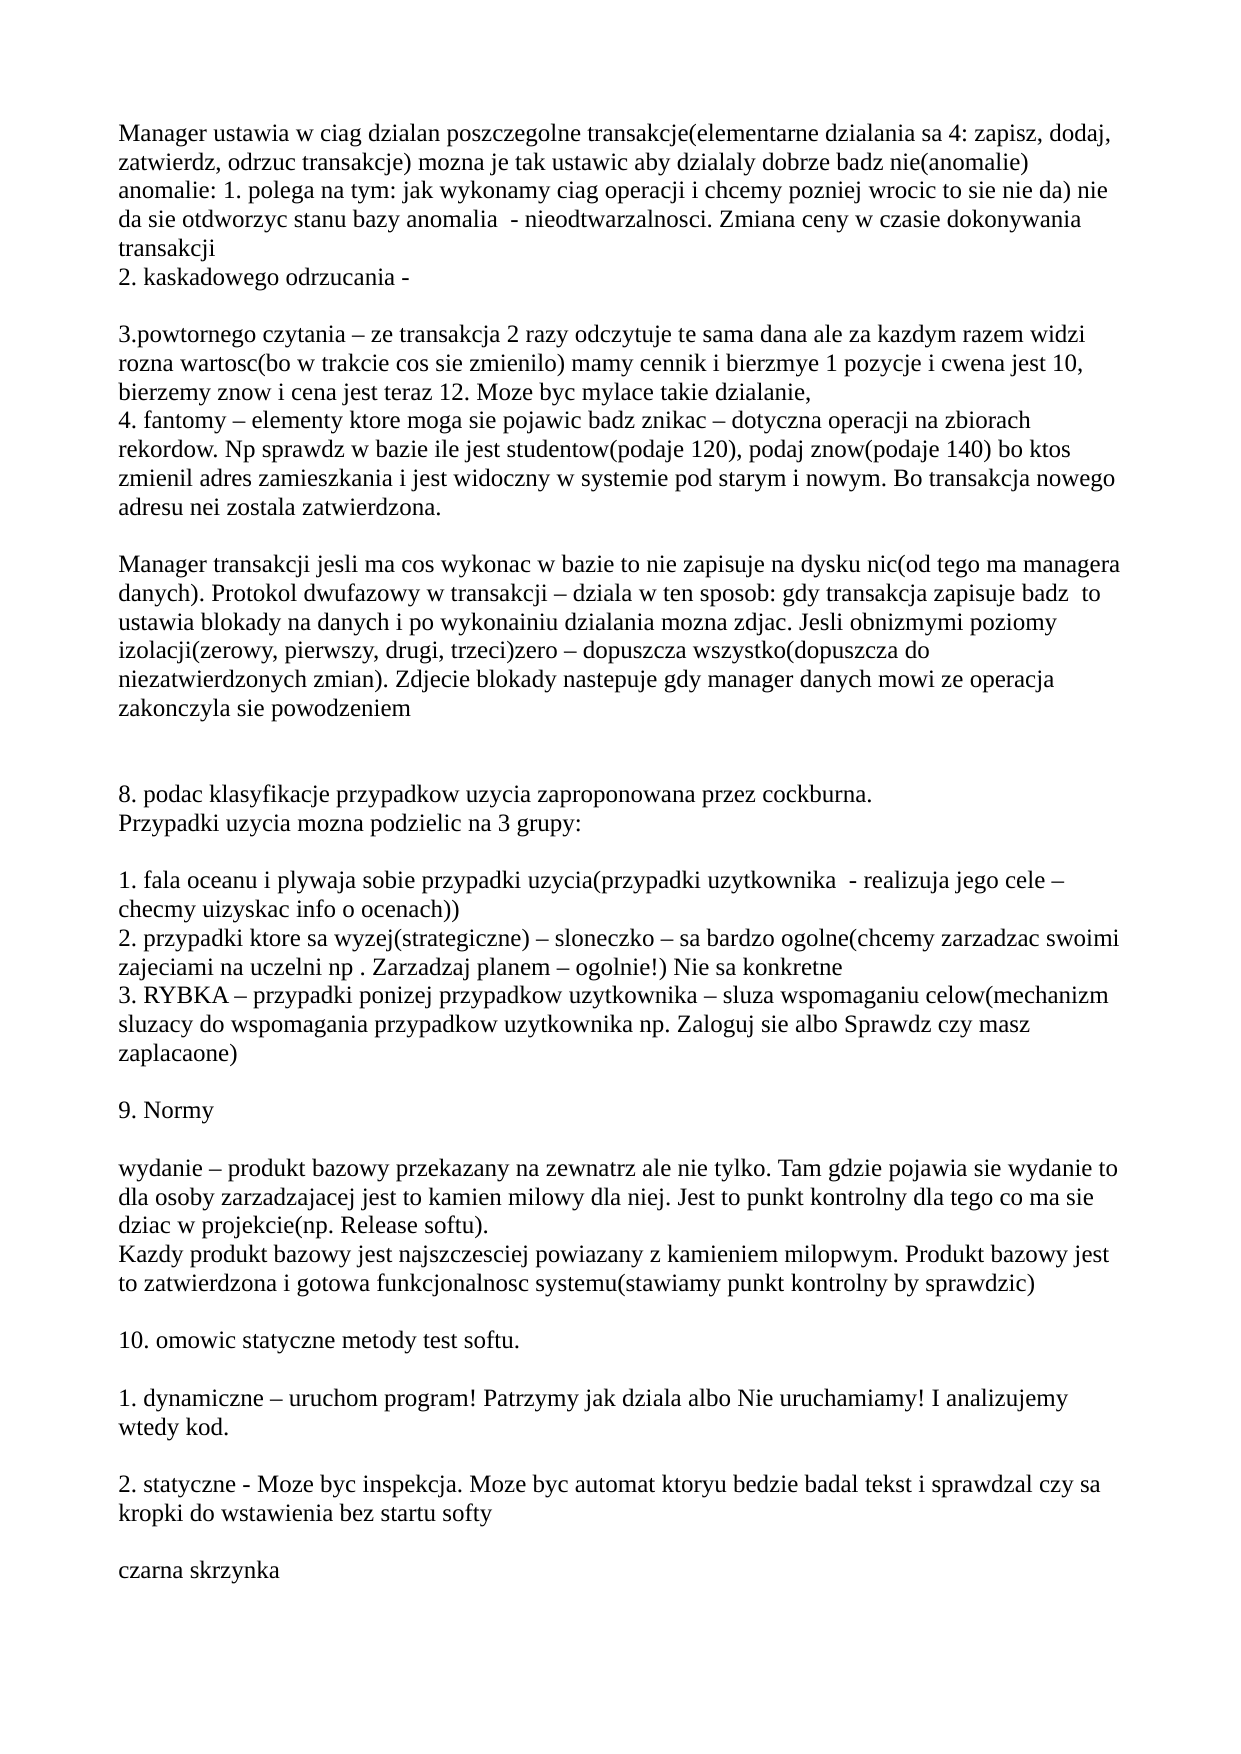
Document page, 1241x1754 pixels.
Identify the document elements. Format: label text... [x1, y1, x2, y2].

text Manager ustawia w ciag dzialan poszczegolne transakcje(elementarne dzialania sa 4: zapisz, dodaj, zatwierdz, odrzuc transakcje) mozna je tak ustawic aby dzialaly dobrze badz nie(anomalie) anomalie: 1. polega na tym: jak wykonamy ciag operacji i chcemy pozniej wrocic to sie nie da) nie da sie otdworzyc stanu bazy anomalia - nieodtwarzalnosci. Zmiana ceny w czasie dokonywania transakcji 2. kaskadowego odrzucania - 3.powtornego czytania – ze transakcja 2 razy odczytuje te sama dana ale za kazdym razem widzi rozna wartosc(bo w trakcie cos sie zmienilo) mamy cennik i bierzmye 1 pozycje i cwena jest 10, bierzemy znow i cena jest teraz 12. Moze byc mylace takie dzialanie, 4. fantomy – elementy ktore moga sie pojawic badz znikac – dotyczna operacji na zbiorach rekordow. Np sprawdz w bazie ile jest studentow(podaje 120), podaj znow(podaje 140) bo ktos zmienil adres zamieszkania i jest widoczny w systemie pod starym i nowym. Bo transakcja nowego adresu nei zostala zatwierdzona. Manager transakcji jesli ma cos wykonac w bazie to nie zapisuje na dysku nic(od tego ma managera danych). Protokol dwufazowy w transakcji – dziala w ten sposob: gdy transakcja zapisuje badz to ustawia blokady na danych i po wykonainiu dzialania mozna zdjac. Jesli obnizmymi poziomy izolacji(zerowy, pierwszy, drugi, trzeci)zero – dopuszcza wszystko(dopuszcza do niezatwierdzonych zmian). Zdjecie blokady nastepuje gdy manager danych mowi ze operacja zakonczyla sie powodzeniem 8. podac klasyfikacje przypadkow uzycia zaproponowana przez cockburna. Przypadki uzycia mozna podzielic na 3 grupy: 1. fala oceanu i plywaja sobie przypadki uzycia(przypadki uzytkownika - realizuja jego cele – checmy uizyskac info o ocenach)) 2. przypadki ktore sa wyzej(strategiczne) – sloneczko – sa bardzo ogolne(chcemy zarzadzac swoimi zajeciami na uczelni np . Zarzadzaj planem – ogolnie!) Nie sa konkretne 3. RYBKA – przypadki ponizej przypadkow uzytkownika – sluza wspomaganiu celow(mechanizm sluzacy do wspomagania przypadkow uzytkownika np. Zaloguj sie albo Sprawdz czy masz zaplacaone) 9. Normy wydanie – produkt bazowy przekazany na zewnatrz ale nie tylko. Tam gdzie pojawia sie wydanie to dla osoby zarzadzajacej jest to kamien milowy dla niej. Jest to punkt kontrolny dla tego co ma sie dziac w projekcie(np. Release softu). Kazdy produkt bazowy jest najszczesciej powiazany z kamieniem milopwym. Produkt bazowy jest to zatwierdzona i gotowa funkcjonalnosc systemu(stawiamy punkt kontrolny by sprawdzic) 10. omowic statyczne metody test softu. 1. dynamiczne – uruchom program! Patrzymy jak dziala albo Nie uruchamiamy! I analizujemy wtedy kod. 2. statyczne - Moze byc inspekcja. Moze byc automat ktoryu bedzie badal tekst i sprawdzal czy sa kropki do wstawienia bez startu softy czarna skrzynka [118, 118, 1122, 1613]
